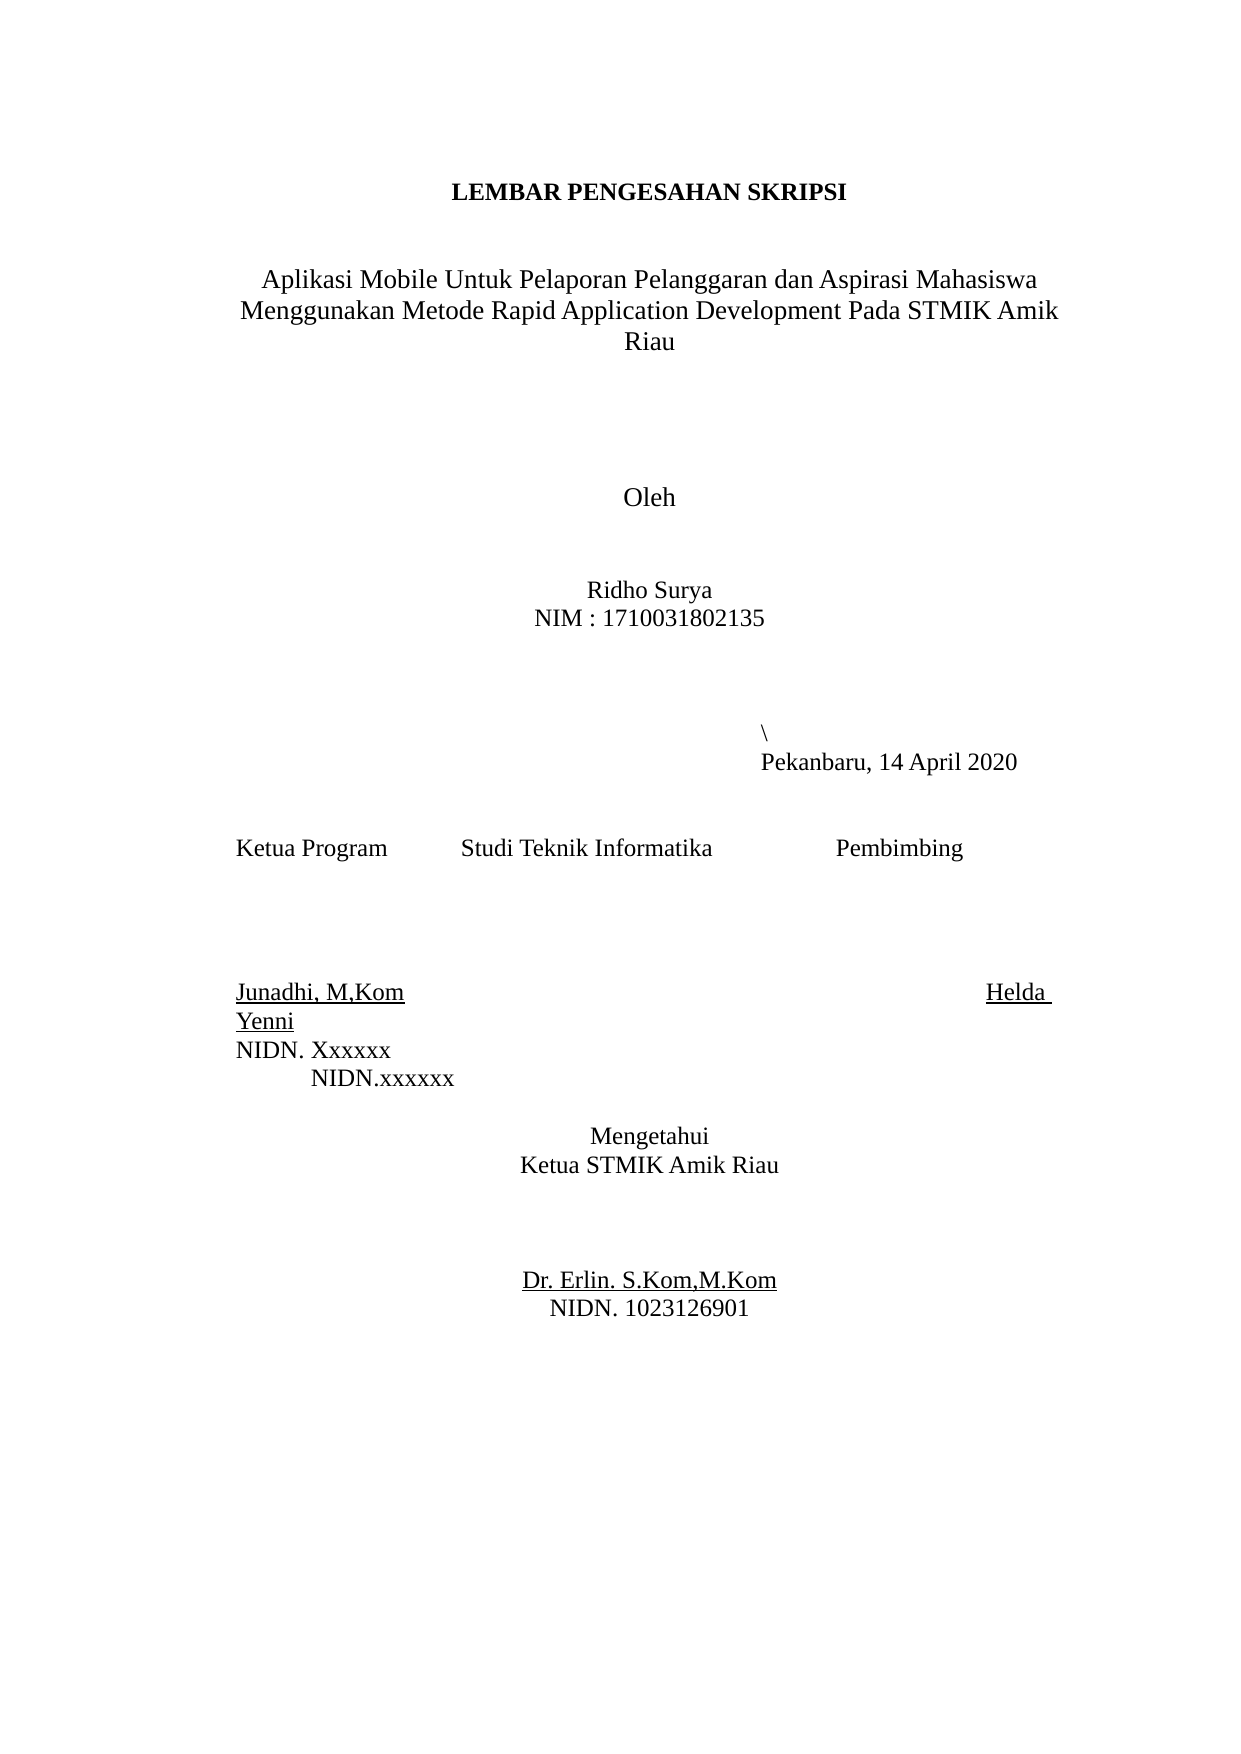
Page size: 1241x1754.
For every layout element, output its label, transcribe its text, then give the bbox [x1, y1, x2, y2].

text Aplikasi Mobile Untuk Pelaporan Pelanggaran dan Aspirasi Mahasiswa Menggunakan Metode Rapid Application Development Pada STMIK Amik Riau [236, 263, 1063, 357]
text NIDN. Xxxxxx NIDN.xxxxxx [236, 1035, 1063, 1092]
text Junadhi, M,Kom Helda Yenni [236, 977, 1063, 1035]
text NIM : 1710031802135 [236, 603, 1063, 632]
text Ketua Program Studi Teknik Informatika Pembimbing [236, 833, 1063, 862]
text NIDN. 1023126901 [236, 1293, 1063, 1322]
text Pekanbaru, 14 April 2020 [236, 747, 1063, 776]
text \ [236, 718, 1063, 747]
text Dr. Erlin. S.Kom,M.Kom [236, 1265, 1063, 1293]
text Oleh [236, 481, 1063, 512]
text LEMBAR PENGESAHAN SKRIPSI [236, 177, 1063, 206]
text Ridho Surya [236, 575, 1063, 603]
text Ketua STMIK Amik Riau [236, 1150, 1063, 1178]
text Mengetahui [236, 1121, 1063, 1150]
